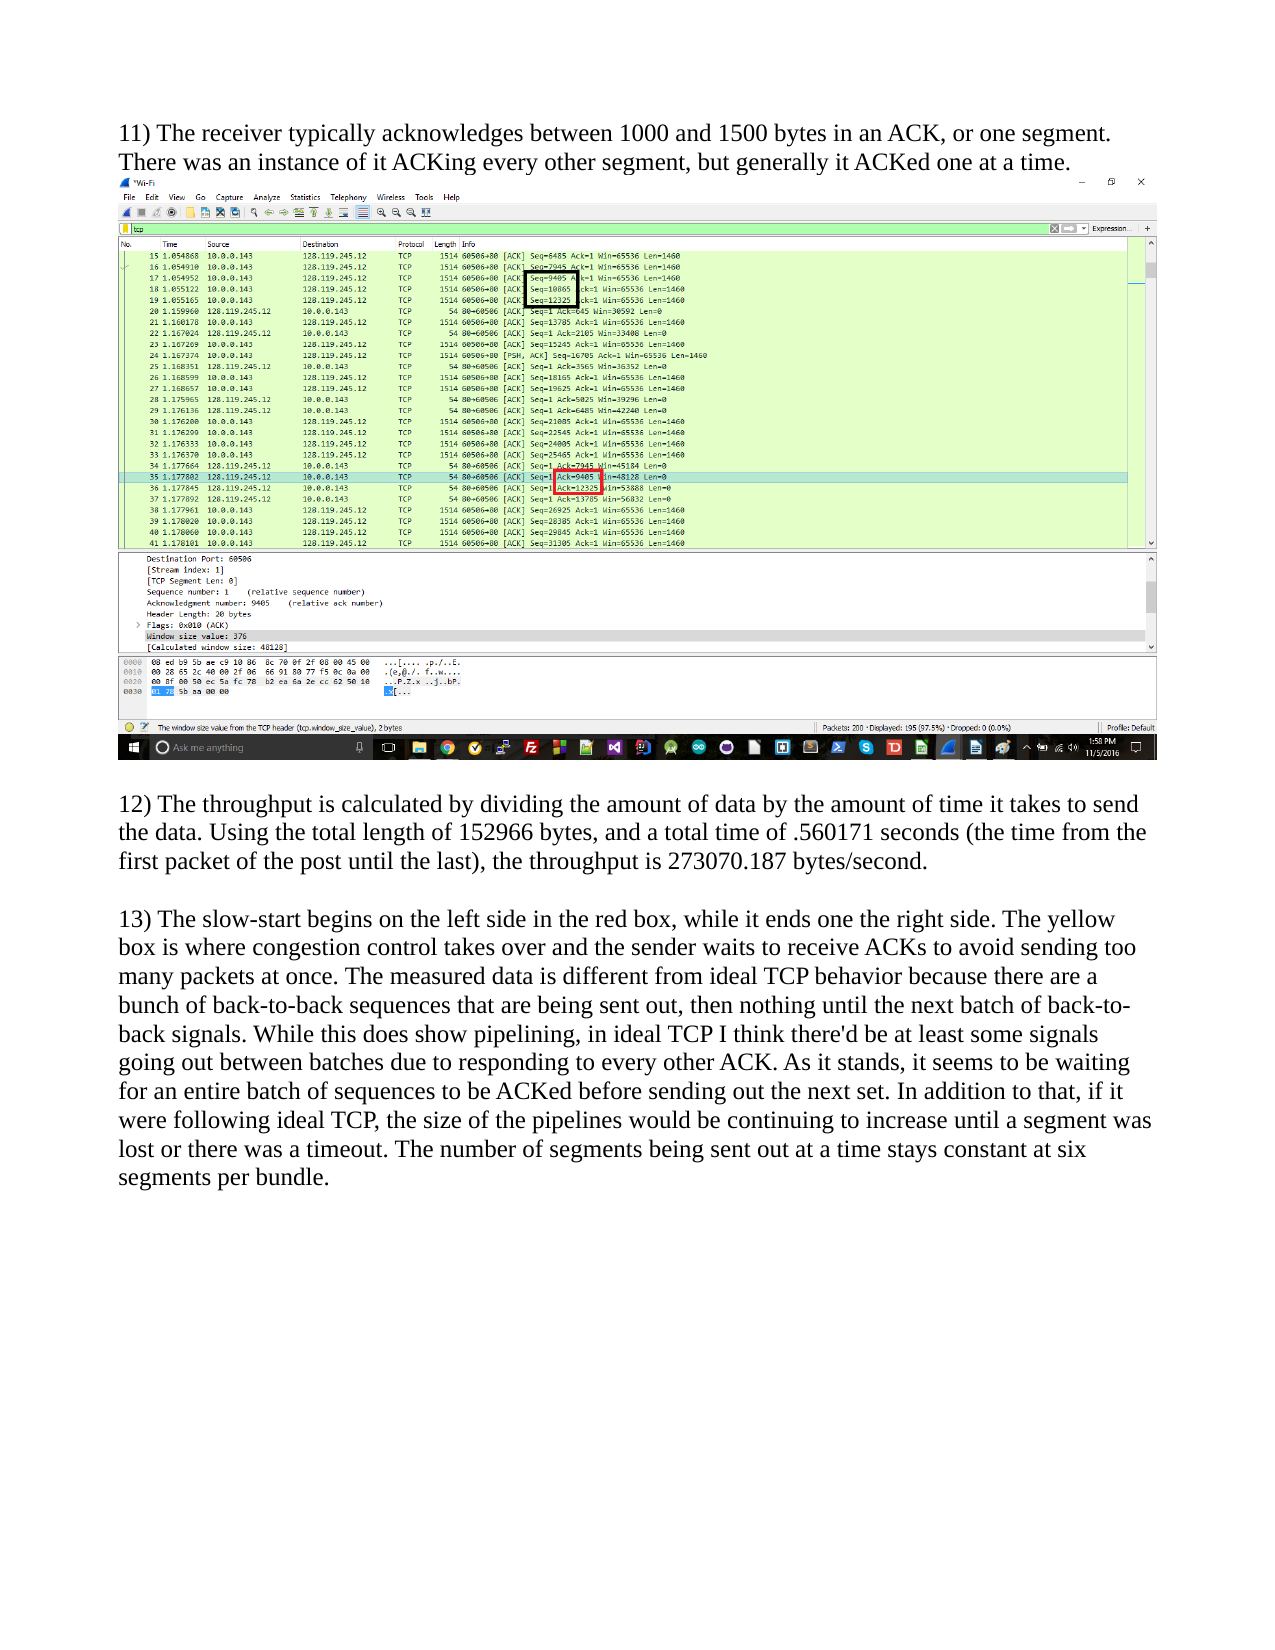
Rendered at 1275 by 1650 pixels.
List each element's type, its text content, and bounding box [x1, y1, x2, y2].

picture [118, 175, 1157, 760]
text 11) The receiver typically acknowledges between 1000 and 1500 bytes in an ACK, or one segment. There was an instance of it ACKing every other segment, but generally it ACKed one at a time. [118, 118, 1157, 175]
text 13) The slow-start begins on the left side in the red box, while it ends one the right side. The yellow box is where congestion control takes over and the sender waits to receive ACKs to avoid sending too many packets at once. The measured data is different from ideal TCP behavior because there are a bunch of back-to-back sequences that are being sent out, then nothing until the next batch of back-to-back signals. While this does show pipelining, in ideal TCP I think there'd be at least some signals going out between batches due to responding to every other ACK. As it stands, it seems to be waiting for an entire batch of sequences to be ACKed before sending out the next set. In addition to that, if it were following ideal TCP, the size of the pipelines would be continuing to increase until a segment was lost or there was a timeout. The number of segments being sent out at a time stays constant at six segments per bundle. [118, 904, 1157, 1191]
text 12) The throughput is calculated by dividing the amount of data by the amount of time it takes to send the data. Using the total length of 152966 bytes, and a total time of .560171 seconds (the time from the first packet of the post until the last), the throughput is 273070.187 bytes/second. [118, 789, 1157, 875]
